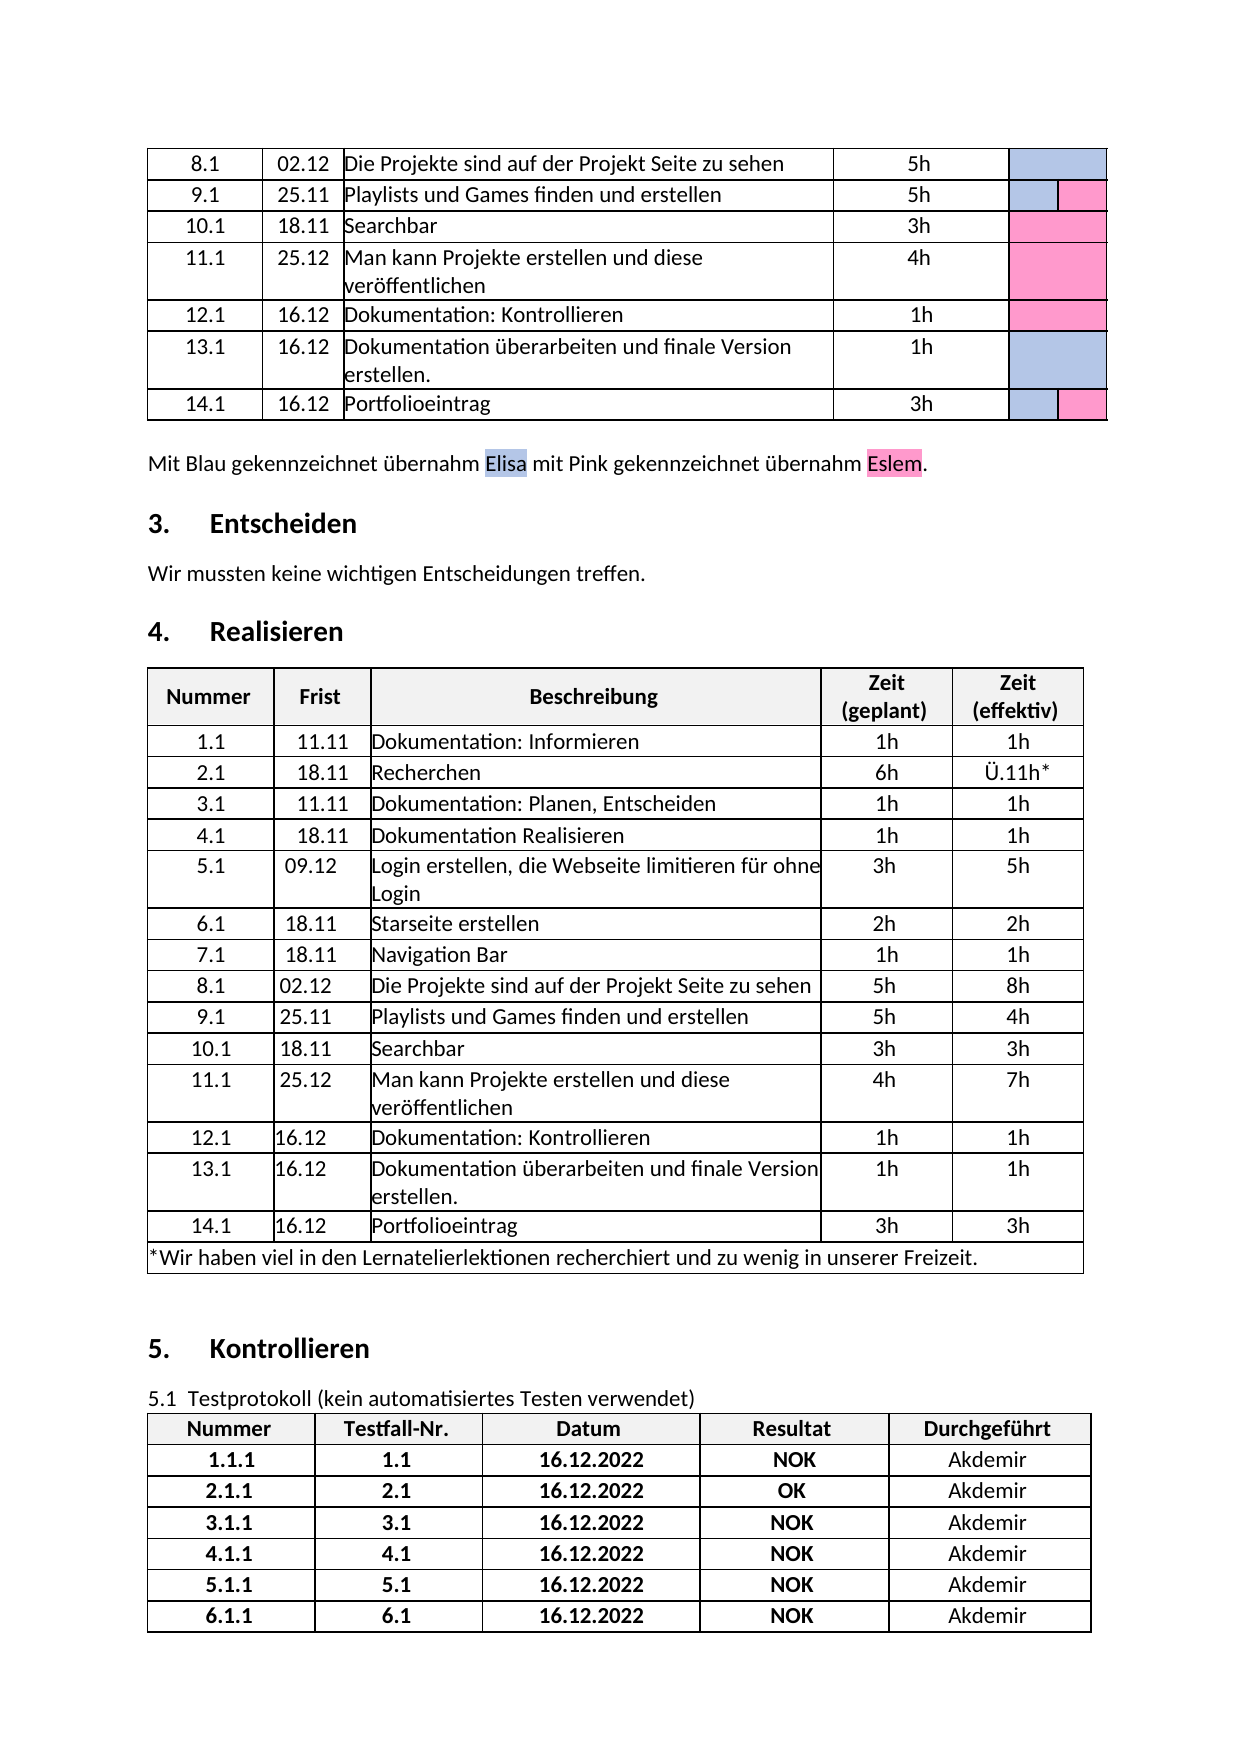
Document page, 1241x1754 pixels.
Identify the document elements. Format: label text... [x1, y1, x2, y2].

table_cell 8.1 [148, 971, 273, 1001]
table_cell 10.1 [148, 1034, 273, 1063]
table_cell 2.1.1 [148, 1477, 314, 1506]
table_cell 1.1 [148, 726, 273, 756]
table_cell 11.11 [275, 726, 370, 756]
table_cell 1h [822, 789, 952, 818]
table_cell 1h [822, 820, 952, 849]
text 5. Kontrollieren [148, 1330, 1093, 1366]
table_cell 6.1 [316, 1602, 482, 1631]
table_cell 4h [834, 243, 1008, 299]
table_cell Dokumentation überarbeiten und finale Version erstellen. [372, 1154, 820, 1210]
text 5.1 Testprotokoll (kein automatisiertes Testen verwendet) [148, 1384, 1093, 1412]
table_cell Ü.11h* [953, 757, 1083, 787]
table_cell [1010, 181, 1057, 210]
table_cell 9.1 [148, 181, 262, 210]
table_cell 8h [953, 971, 1083, 1001]
table_cell 1h [953, 1123, 1083, 1152]
table_cell Akdemir [890, 1539, 1090, 1569]
table_cell 11.1 [148, 243, 262, 299]
table_cell 09.12 [275, 851, 370, 907]
table_cell Playlists und Games finden und erstellen [372, 1003, 820, 1032]
table_cell [1010, 149, 1106, 179]
table_cell 5h [834, 149, 1008, 179]
table_cell 5.1.1 [148, 1570, 314, 1600]
table_cell [1010, 332, 1106, 388]
table_cell 3h [953, 1034, 1083, 1063]
table_cell OK [701, 1477, 888, 1506]
table_cell 1h [953, 940, 1083, 970]
table_cell 3.1 [148, 789, 273, 818]
table_cell 2.1 [316, 1477, 482, 1506]
table_cell 4.1 [316, 1539, 482, 1569]
table_cell 11.1 [148, 1065, 273, 1121]
table_cell 16.12.2022 [483, 1508, 699, 1537]
table_cell Die Projekte sind auf der Projekt Seite zu sehen [345, 149, 833, 179]
table_cell 3.1.1 [148, 1508, 314, 1537]
table_cell 16.12 [275, 1123, 370, 1152]
table_cell 25.11 [275, 1003, 370, 1032]
table_cell NOK [701, 1570, 888, 1600]
table_cell [1010, 301, 1106, 330]
table_cell 5h [953, 851, 1083, 907]
table_cell Portfolioeintrag [372, 1212, 820, 1241]
table_cell [1010, 212, 1106, 241]
table_header Datum [483, 1414, 699, 1444]
table_cell 18.11 [275, 757, 370, 787]
table_cell 18.11 [275, 1034, 370, 1063]
table_header Nummer [148, 1414, 314, 1444]
table_cell Dokumentation: Informieren [372, 726, 820, 756]
table_header Testfall-Nr. [316, 1414, 482, 1444]
table_cell 5h [822, 971, 952, 1001]
table_cell 4h [953, 1003, 1083, 1032]
table_cell 16.12 [263, 332, 343, 388]
table_cell 13.1 [148, 332, 262, 388]
table_cell 7h [953, 1065, 1083, 1121]
text Mit Blau gekennzeichnet übernahm Elisa mit Pink gekennzeichnet übernahm Eslem. [148, 449, 1093, 477]
table_cell 1h [822, 1123, 952, 1152]
table_cell 3h [822, 1034, 952, 1063]
table_cell 18.11 [275, 820, 370, 849]
text Wir mussten keine wichtigen Entscheidungen treffen. [148, 559, 1093, 587]
table_cell 16.12.2022 [483, 1570, 699, 1600]
table_cell 3h [834, 212, 1008, 241]
table_cell 16.12.2022 [483, 1445, 699, 1475]
table_cell Man kann Projekte erstellen und diese veröffentlichen [345, 243, 833, 299]
table_cell Dokumentation überarbeiten und finale Version erstellen. [345, 332, 833, 388]
table_cell 25.12 [263, 243, 343, 299]
table_cell Dokumentation Realisieren [372, 820, 820, 849]
table_cell 6h [822, 757, 952, 787]
table_cell 5h [822, 1003, 952, 1032]
table_cell 16.12.2022 [483, 1539, 699, 1569]
table_cell 1.1.1 [148, 1445, 314, 1475]
table_cell NOK [701, 1602, 888, 1631]
table_cell Akdemir [890, 1508, 1090, 1537]
table_cell Akdemir [890, 1477, 1090, 1506]
table_cell 1h [834, 301, 1008, 330]
table_cell Navigation Bar [372, 940, 820, 970]
table_cell 1h [953, 1154, 1083, 1210]
table_cell 7.1 [148, 940, 273, 970]
table_cell 1h [953, 726, 1083, 756]
table_cell 16.12 [263, 390, 343, 419]
table_cell NOK [701, 1539, 888, 1569]
table_cell 5.1 [316, 1570, 482, 1600]
table_cell 18.11 [275, 940, 370, 970]
table_cell NOK [701, 1508, 888, 1537]
table_cell 1.1 [316, 1445, 482, 1475]
table_cell 11.11 [275, 789, 370, 818]
table_cell 1h [953, 820, 1083, 849]
table_header Zeit (geplant) [822, 669, 952, 724]
table_cell Recherchen [372, 757, 820, 787]
table_cell 16.12 [275, 1154, 370, 1210]
table_cell Searchbar [372, 1034, 820, 1063]
table_cell NOK [701, 1445, 888, 1475]
table_cell Starseite erstellen [372, 909, 820, 938]
table_cell Login erstellen, die Webseite limitieren für ohne Login [372, 851, 820, 907]
table_cell 10.1 [148, 212, 262, 241]
table_cell [1010, 243, 1106, 299]
table_cell 5h [834, 181, 1008, 210]
table_cell 1h [953, 789, 1083, 818]
table_cell Dokumentation: Kontrollieren [345, 301, 833, 330]
table_cell 2h [822, 909, 952, 938]
table_cell 2.1 [148, 757, 273, 787]
table_cell 3h [822, 851, 952, 907]
table_cell Akdemir [890, 1570, 1090, 1600]
table_cell 25.12 [275, 1065, 370, 1121]
table_cell 3h [953, 1212, 1083, 1241]
table_cell 02.12 [263, 149, 343, 179]
table_cell 13.1 [148, 1154, 273, 1210]
table_cell Playlists und Games finden und erstellen [345, 181, 833, 210]
table_cell [1059, 181, 1106, 210]
table_cell 16.12 [263, 301, 343, 330]
table_cell Akdemir [890, 1445, 1090, 1475]
table_cell 6.1.1 [148, 1602, 314, 1631]
table_cell 16.12.2022 [483, 1602, 699, 1631]
table_cell 3h [822, 1212, 952, 1241]
table_cell 02.12 [275, 971, 370, 1001]
table_cell Dokumentation: Planen, Entscheiden [372, 789, 820, 818]
table_cell 16.12.2022 [483, 1477, 699, 1506]
table_cell 1h [822, 726, 952, 756]
table_cell 14.1 [148, 390, 262, 419]
table_cell 3.1 [316, 1508, 482, 1537]
table_cell 25.11 [263, 181, 343, 210]
table_cell 12.1 [148, 301, 262, 330]
table_header Zeit (effektiv) [953, 669, 1083, 724]
table_cell Akdemir [890, 1602, 1090, 1631]
table_header Beschreibung [372, 669, 820, 724]
table_cell 18.11 [263, 212, 343, 241]
table_header Durchgeführt [890, 1414, 1090, 1444]
table_header Nummer [148, 669, 273, 724]
table_cell 4.1.1 [148, 1539, 314, 1569]
text 3. Entscheiden [148, 505, 1093, 540]
table_cell 1h [822, 940, 952, 970]
table_cell 6.1 [148, 909, 273, 938]
table_cell [1010, 390, 1057, 419]
table_cell Portfolioeintrag [345, 390, 833, 419]
table_cell [1059, 390, 1106, 419]
table_cell 4.1 [148, 820, 273, 849]
table_cell 3h [834, 390, 1008, 419]
table_cell 1h [822, 1154, 952, 1210]
table_cell 4h [822, 1065, 952, 1121]
table_cell 14.1 [148, 1212, 273, 1241]
table_cell 18.11 [275, 909, 370, 938]
table_cell Searchbar [345, 212, 833, 241]
table_cell Man kann Projekte erstellen und diese veröffentlichen [372, 1065, 820, 1121]
table_cell 1h [834, 332, 1008, 388]
table_header Frist [275, 669, 370, 724]
table_cell 12.1 [148, 1123, 273, 1152]
table_header Resultat [701, 1414, 888, 1444]
table_cell Die Projekte sind auf der Projekt Seite zu sehen [372, 971, 820, 1001]
table_cell 8.1 [148, 149, 262, 179]
table_cell 16.12 [275, 1212, 370, 1241]
table_cell 5.1 [148, 851, 273, 907]
text 4. Realisieren [148, 613, 1093, 648]
table_cell 2h [953, 909, 1083, 938]
table_cell Dokumentation: Kontrollieren [372, 1123, 820, 1152]
table_cell *Wir haben viel in den Lernatelierlektionen recherchiert und zu wenig in unserer Freizeit. [148, 1243, 1083, 1272]
table_cell 9.1 [148, 1003, 273, 1032]
